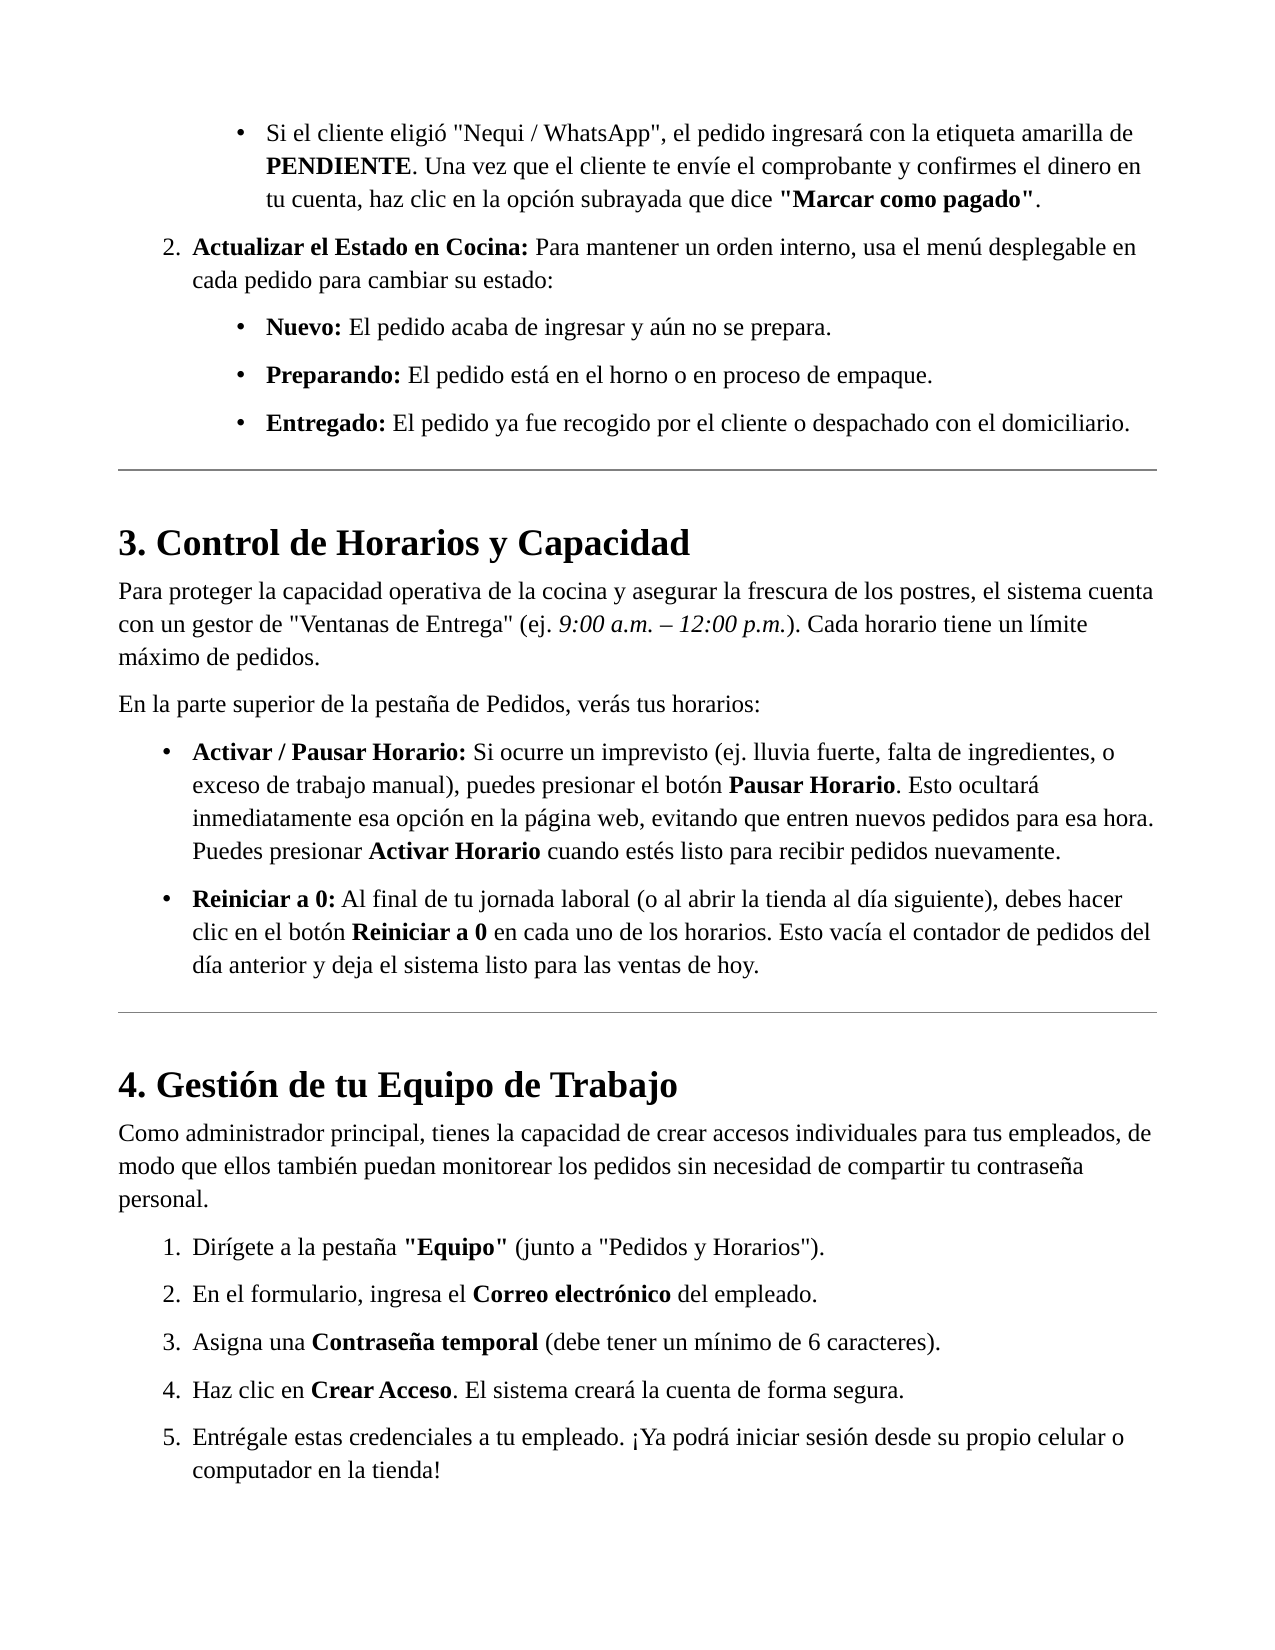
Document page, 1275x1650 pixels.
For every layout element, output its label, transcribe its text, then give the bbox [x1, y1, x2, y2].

list Entregado: El pedido ya fue recogido por el cliente o despachado con el domiciliario. [236, 408, 1157, 436]
list Si el cliente eligió "Nequi / WhatsApp", el pedido ingresará con la etiqueta amarilla de PENDIENTE. Una vez que el cliente te envíe el comprobante y confirmes el dinero en tu cuenta, haz clic en la opción subrayada que dice "Marcar como pagado". [236, 118, 1157, 213]
text Como administrador principal, tienes la capacidad de crear accesos individuales para tus empleados, de modo que ellos también puedan monitorear los pedidos sin necesidad de compartir tu contraseña personal. [118, 1118, 1157, 1213]
list Preparando: El pedido está en el horno o en proceso de empaque. [236, 360, 1157, 389]
list Entrégale estas credenciales a tu empleado. ¡Ya podrá iniciar sesión desde su propio celular o computador en la tienda! [162, 1422, 1157, 1484]
list Haz clic en Crear Acceso. El sistema creará la cuenta de forma segura. [162, 1375, 1157, 1403]
subtitle 4. Gestión de tu Equipo de Trabajo [118, 1063, 1157, 1106]
list En el formulario, ingresa el Correo electrónico del empleado. [162, 1279, 1157, 1308]
list Actualizar el Estado en Cocina: Para mantener un orden interno, usa el menú desplegable en cada pedido para cambiar su estado: [162, 232, 1157, 293]
list Activar / Pausar Horario: Si ocurre un imprevisto (ej. lluvia fuerte, falta de ingredientes, o exceso de trabajo manual), puedes presionar el botón Pausar Horario. Esto ocultará inmediatamente esa opción en la página web, evitando que entren nuevos pedidos para esa hora. Puedes presionar Activar Horario cuando estés listo para recibir pedidos nuevamente. [162, 737, 1157, 865]
text En la parte superior de la pestaña de Pedidos, verás tus horarios: [118, 689, 1157, 718]
list Reiniciar a 0: Al final de tu jornada laboral (o al abrir la tienda al día siguiente), debes hacer clic en el botón Reiniciar a 0 en cada uno de los horarios. Esto vacía el contador de pedidos del día anterior y deja el sistema listo para las ventas de hoy. [162, 884, 1157, 979]
list Nuevo: El pedido acaba de ingresar y aún no se prepara. [236, 312, 1157, 341]
subtitle 3. Control de Horarios y Capacidad [118, 520, 1157, 563]
list Asigna una Contraseña temporal (debe tener un mínimo de 6 caracteres). [162, 1327, 1157, 1356]
list Dirígete a la pestaña "Equipo" (junto a "Pedidos y Horarios"). [162, 1232, 1157, 1261]
text Para proteger la capacidad operativa de la cocina y asegurar la frescura de los postres, el sistema cuenta con un gestor de "Ventanas de Entrega" (ej. 9:00 a.m. – 12:00 p.m.). Cada horario tiene un límite máximo de pedidos. [118, 576, 1157, 671]
